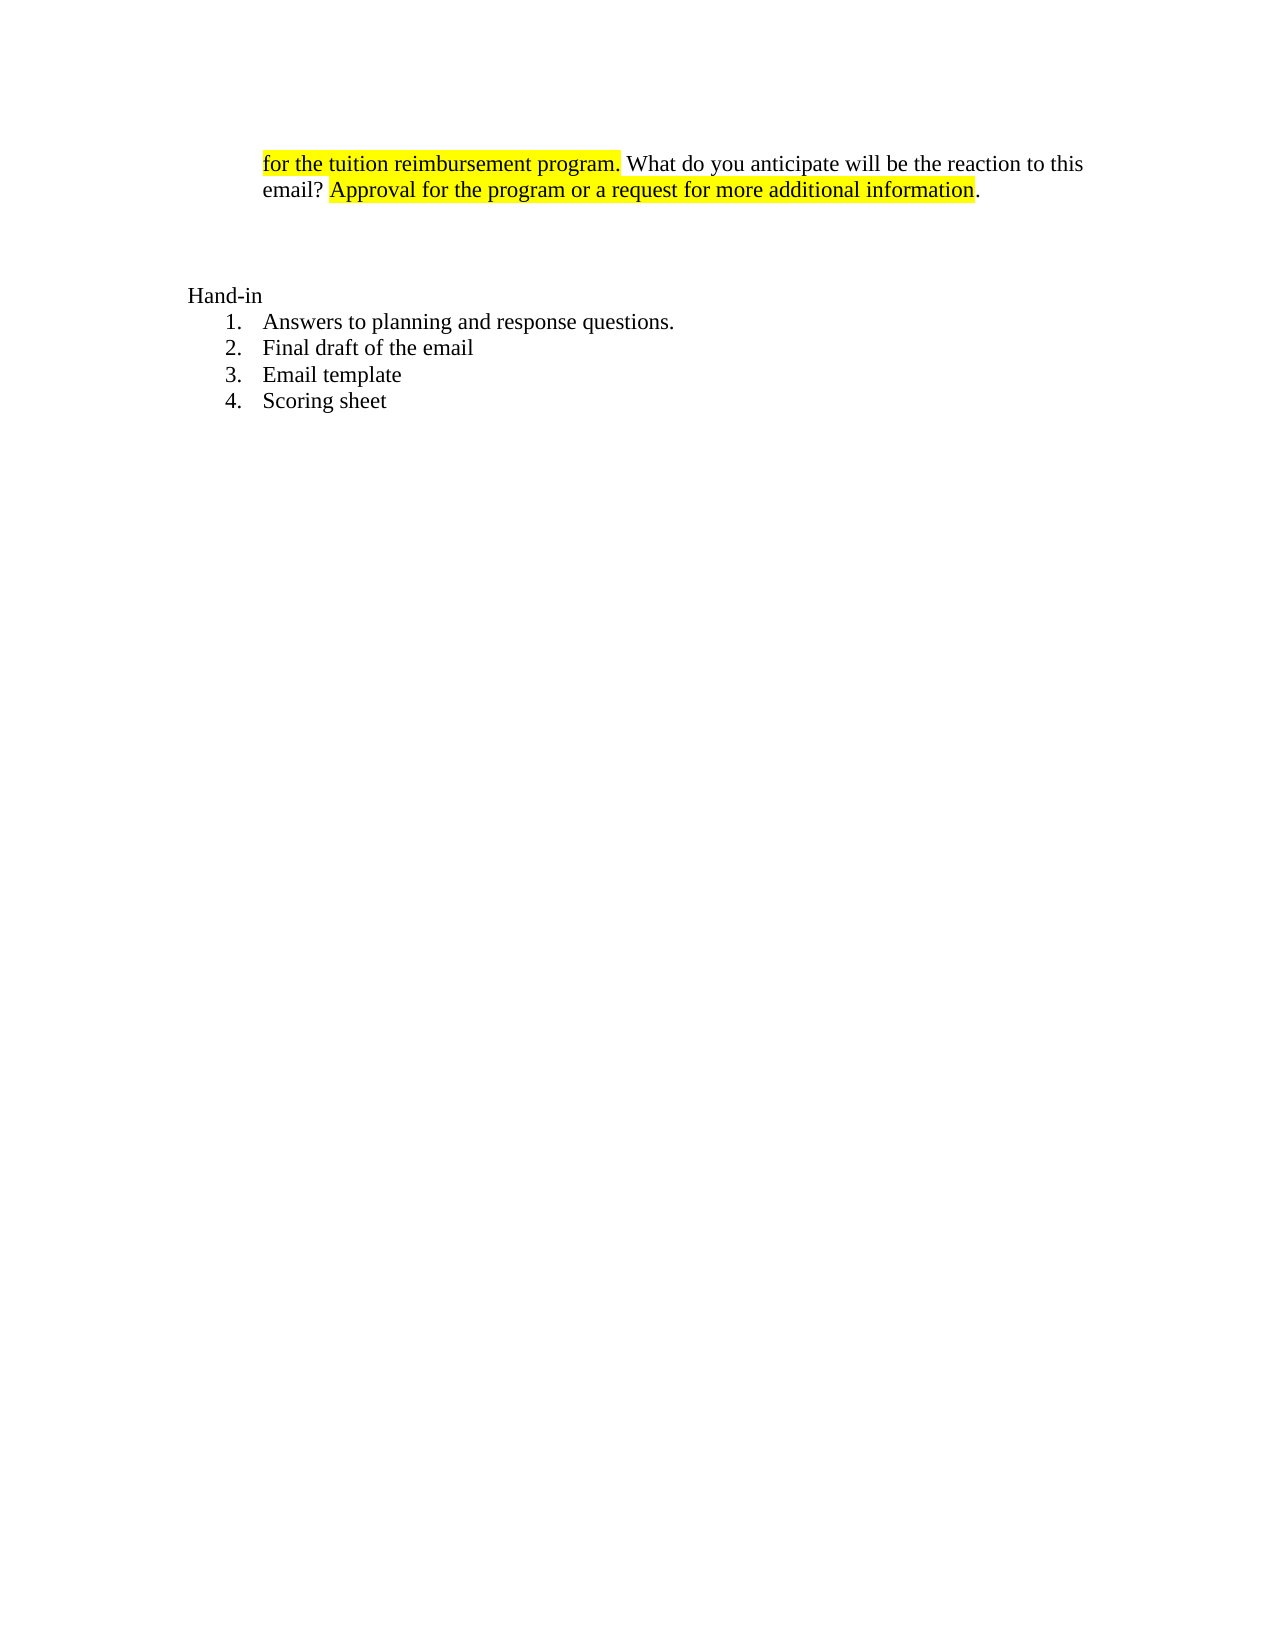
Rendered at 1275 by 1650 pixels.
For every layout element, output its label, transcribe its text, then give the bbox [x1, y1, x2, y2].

list Answers to planning and response questions. [225, 308, 1087, 334]
list Scoring sheet [225, 387, 1087, 413]
list for the tuition reimbursement program. What do you anticipate will be the reaction to this email? Approval for the program or a request for more additional information. [225, 150, 1087, 203]
list Final draft of the email [225, 334, 1087, 361]
list Email template [225, 361, 1087, 387]
text Hand-in [187, 282, 1087, 308]
